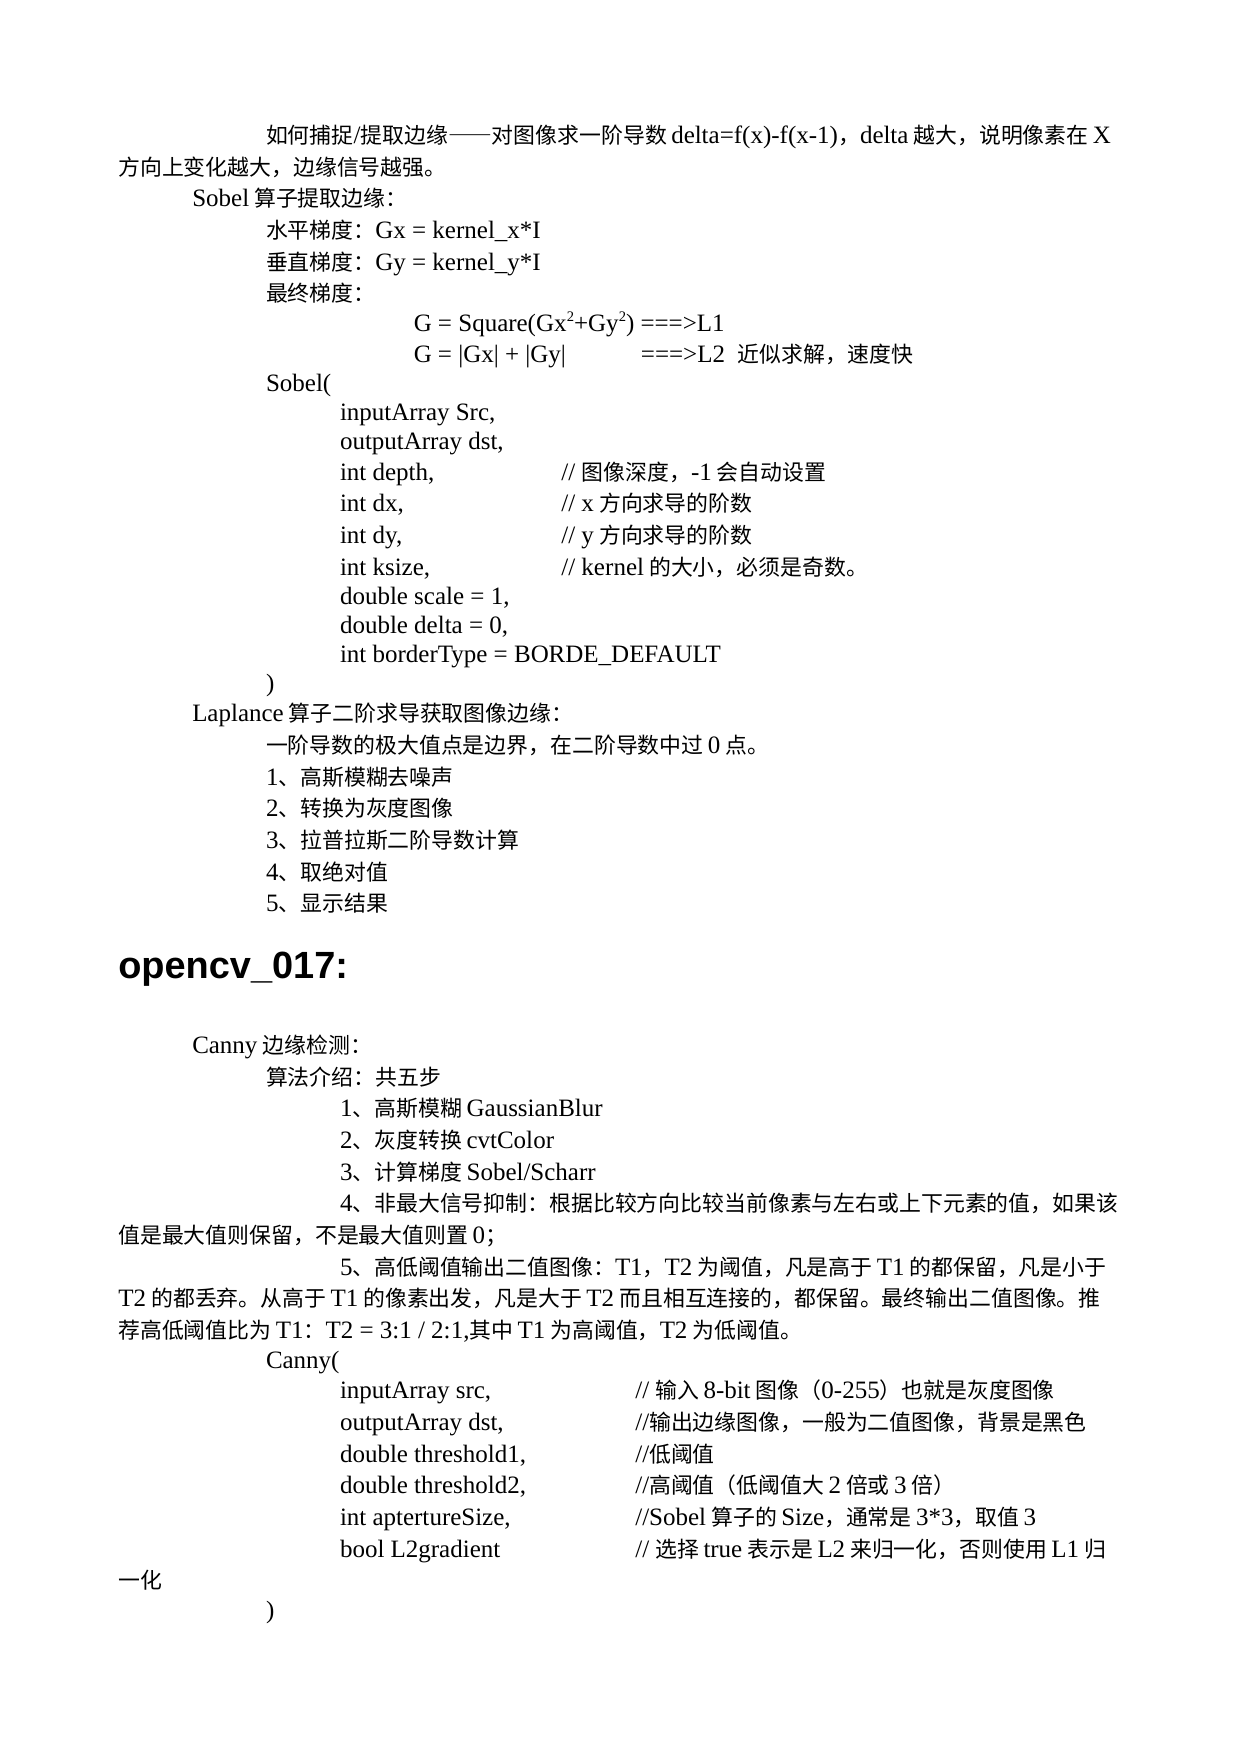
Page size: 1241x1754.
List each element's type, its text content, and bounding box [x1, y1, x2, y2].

text 2、转换为灰度图像 [118, 791, 1122, 823]
text int ksize, // kernel的大小，必须是奇数。 [118, 550, 1122, 581]
text double scale = 1, [118, 581, 1122, 610]
text int depth, // 图像深度，-1会自动设置 [118, 455, 1122, 486]
text bool L2gradient // 选择true表示是L2来归一化，否则使用L1归一化 [118, 1532, 1122, 1595]
text 最终梯度： [118, 276, 1122, 308]
text outputArray dst, [118, 426, 1122, 455]
text Laplance算子二阶求导获取图像边缘： [118, 696, 1122, 728]
text 水平梯度：Gx = kernel_x*I [118, 213, 1122, 245]
text 3、拉普拉斯二阶导数计算 [118, 823, 1122, 855]
text double threshold1, //低阈值 [118, 1437, 1122, 1468]
text Sobel算子提取边缘： [118, 181, 1122, 213]
text int dy, // y方向求导的阶数 [118, 518, 1122, 550]
text G = Square(Gx2+Gy2) ===>L1 [118, 308, 1122, 337]
text Canny( [118, 1345, 1122, 1373]
text int aptertureSize, //Sobel算子的Size，通常是3*3，取值3 [118, 1500, 1122, 1532]
text int borderType = BORDE_DEFAULT [118, 639, 1122, 668]
text 3、计算梯度 Sobel/Scharr [118, 1155, 1122, 1186]
text 算法介绍：共五步 [118, 1060, 1122, 1091]
text inputArray Src, [118, 397, 1122, 426]
text Sobel( [118, 368, 1122, 397]
text 如何捕捉/提取边缘——对图像求一阶导数delta=f(x)-f(x-1)，delta越大，说明像素在X方向上变化越大，边缘信号越强。 [118, 118, 1122, 181]
text 2、灰度转换 cvtColor [118, 1123, 1122, 1155]
text 一阶导数的极大值点是边界，在二阶导数中过0点。 [118, 728, 1122, 760]
subtitle opencv_017: [118, 943, 1122, 987]
text double delta = 0, [118, 610, 1122, 639]
text double threshold2, //高阈值（低阈值大2倍或3倍） [118, 1468, 1122, 1500]
text ) [118, 668, 1122, 696]
text 垂直梯度：Gy = kernel_y*I [118, 245, 1122, 276]
text 1、高斯模糊 GaussianBlur [118, 1091, 1122, 1123]
text 5、高低阈值输出二值图像：T1，T2为阈值，凡是高于T1的都保留，凡是小于T2的都丢弃。从高于T1的像素出发，凡是大于T2而且相互连接的，都保留。最终输出二值图像。推荐高低阈值比为T1：T2 = 3:1 / 2:1,其中T1为高阈值，T2为低阈值。 [118, 1250, 1122, 1345]
text Canny边缘检测： [118, 1028, 1122, 1060]
text 1、高斯模糊去噪声 [118, 760, 1122, 791]
text ) [118, 1595, 1122, 1624]
text 4、取绝对值 [118, 855, 1122, 886]
text 5、显示结果 [118, 886, 1122, 918]
text 4、非最大信号抑制：根据比较方向比较当前像素与左右或上下元素的值，如果该值是最大值则保留，不是最大值则置0； [118, 1186, 1122, 1250]
text G = |Gx| + |Gy| ===>L2 近似求解，速度快 [118, 337, 1122, 368]
text inputArray src, // 输入8-bit图像（0-255）也就是灰度图像 [118, 1373, 1122, 1405]
text outputArray dst, //输出边缘图像，一般为二值图像，背景是黑色 [118, 1405, 1122, 1437]
text int dx, // x方向求导的阶数 [118, 486, 1122, 518]
